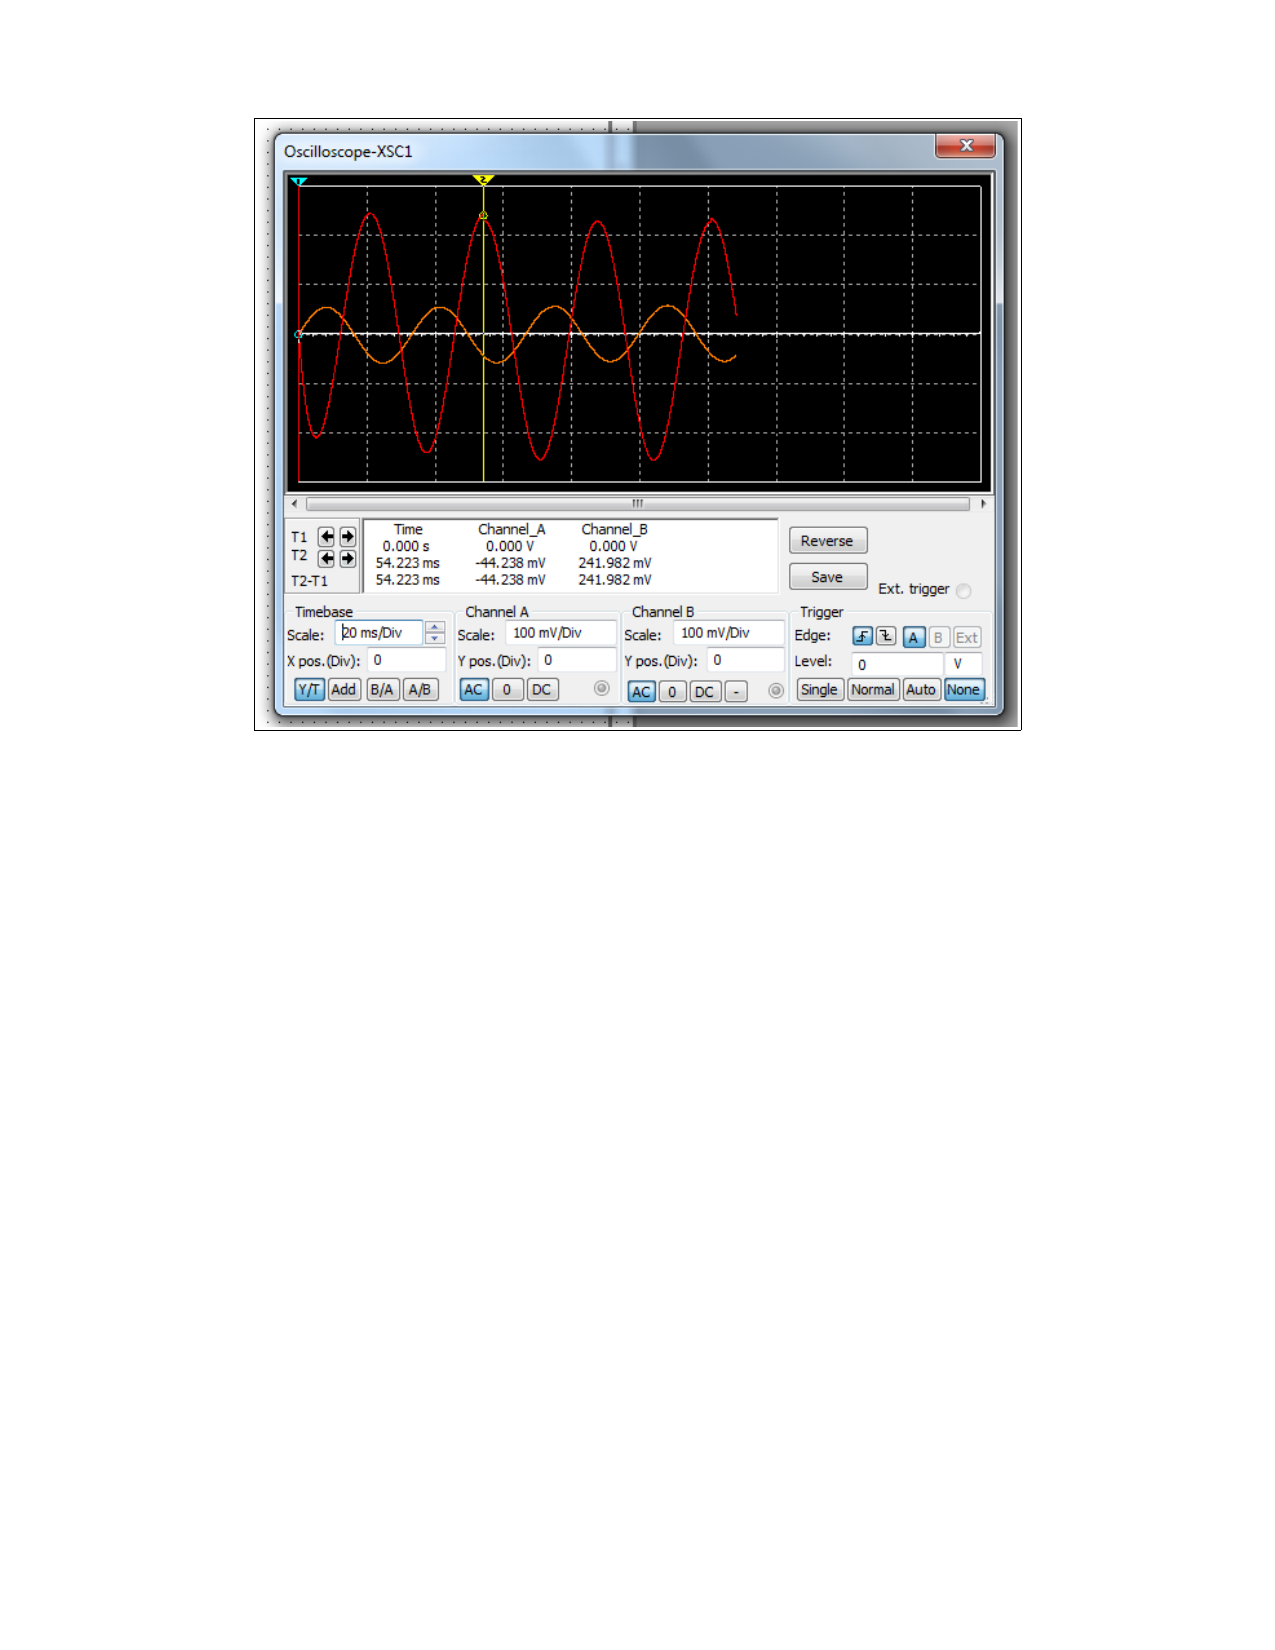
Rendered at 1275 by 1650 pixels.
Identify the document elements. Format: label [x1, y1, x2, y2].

picture [257, 121, 1018, 727]
